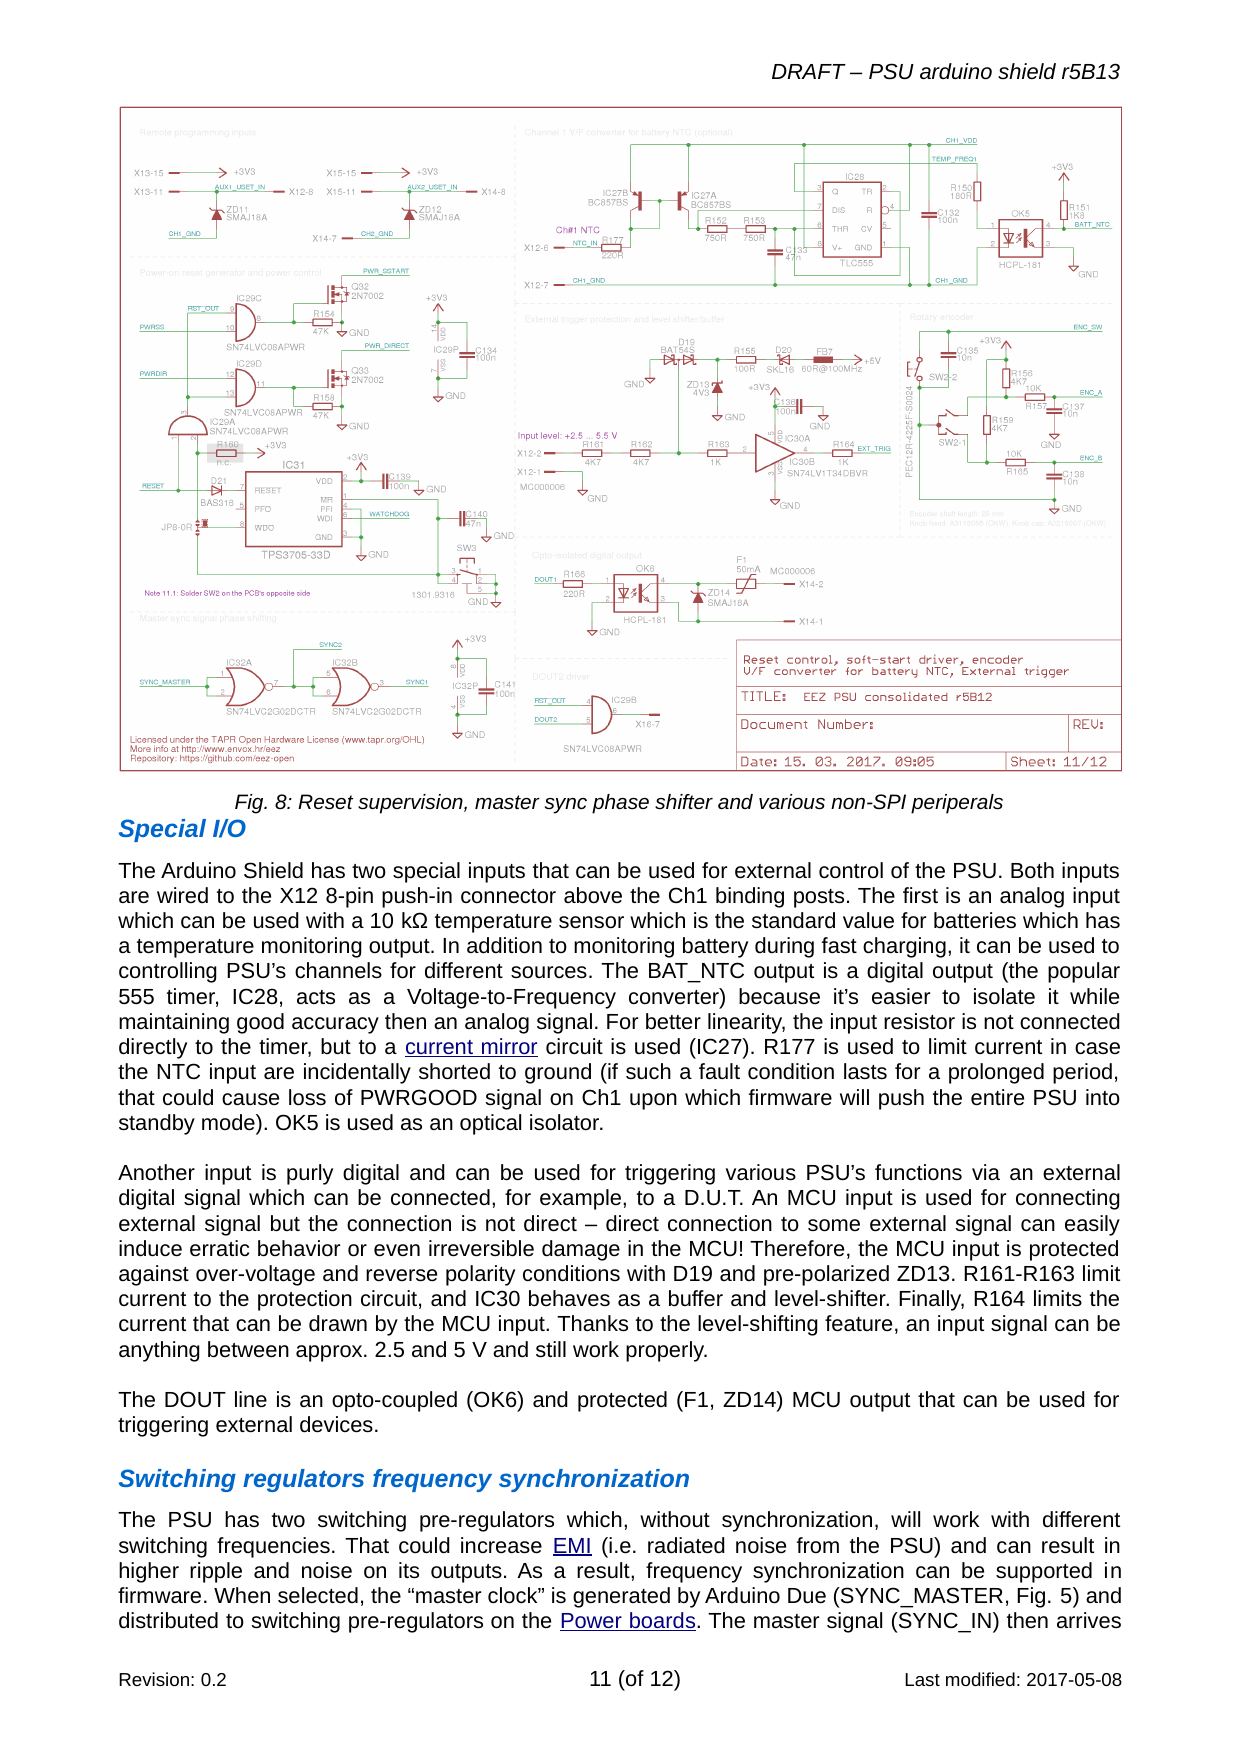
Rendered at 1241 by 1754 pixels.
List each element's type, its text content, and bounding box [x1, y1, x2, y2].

picture [118, 106, 1123, 773]
text Another input is purly digital and can be used for triggering various PSU’s functions via an external digital signal which can be connected, for example, to a D.U.T. An MCU input is used for connecting external signal but the connection is not direct – direct connection to some external signal can easily induce erratic behavior or even irreversible damage in the MCU! Therefore, the MCU input is protected against over-voltage and reverse polarity conditions with D19 and pre-polarized ZD13. R161-R163 limit current to the protection circuit, and IC30 behaves as a buffer and level-shifter. Finally, R164 limits the current that can be drawn by the MCU input. Thanks to the level-shifting feature, an input signal can be anything between approx. 2.5 and 5 V and still work properly. [118, 1160, 1122, 1362]
subtitle Special I/O [118, 814, 1122, 843]
subtitle Switching regulators frequency synchronization [118, 1464, 1122, 1493]
text The Arduino Shield has two special inputs that can be used for external control of the PSU. Both inputs are wired to the X12 8-pin push-in connector above the Ch1 binding posts. The first is an analog input which can be used with a 10 kΩ temperature sensor which is the standard value for batteries which has a temperature monitoring output. In addition to monitoring battery during fast charging, it can be used to controlling PSU’s channels for different sources. The BAT_NTC output is a digital output (the popular 555 timer, IC28, acts as a Voltage-to-Frequency converter) because it’s easier to isolate it while maintaining good accuracy then an analog signal. For better linearity, the input resistor is not connected directly to the timer, but to a current mirror circuit is used (IC27). R177 is used to limit current in case the NTC input are incidentally shorted to ground (if such a fault condition lasts for a prolonged period, that could cause loss of PWRGOOD signal on Ch1 upon which firmware will push the entire PSU into standby mode). OK5 is used as an optical isolator. [118, 857, 1122, 1135]
text The DOUT line is an opto-coupled (OK6) and protected (F1, ZD14) MCU output that can be used for triggering external devices. [118, 1387, 1122, 1437]
list Fig. 8: Reset supervision, master sync phase shifter and various non-SPI periperals [118, 773, 1122, 814]
text The PSU has two switching pre-regulators which, without synchronization, will work with different switching frequencies. That could increase EMI (i.e. radiated noise from the PSU) and can result in higher ripple and noise on its outputs. As a result, frequency synchronization can be supported in firmware. When selected, the “master clock” is generated by Arduino Due (SYNC_MASTER, Fig. 5) and distributed to switching pre-regulators on the Power boards. The master signal (SYNC_IN) then arrives [118, 1507, 1122, 1633]
